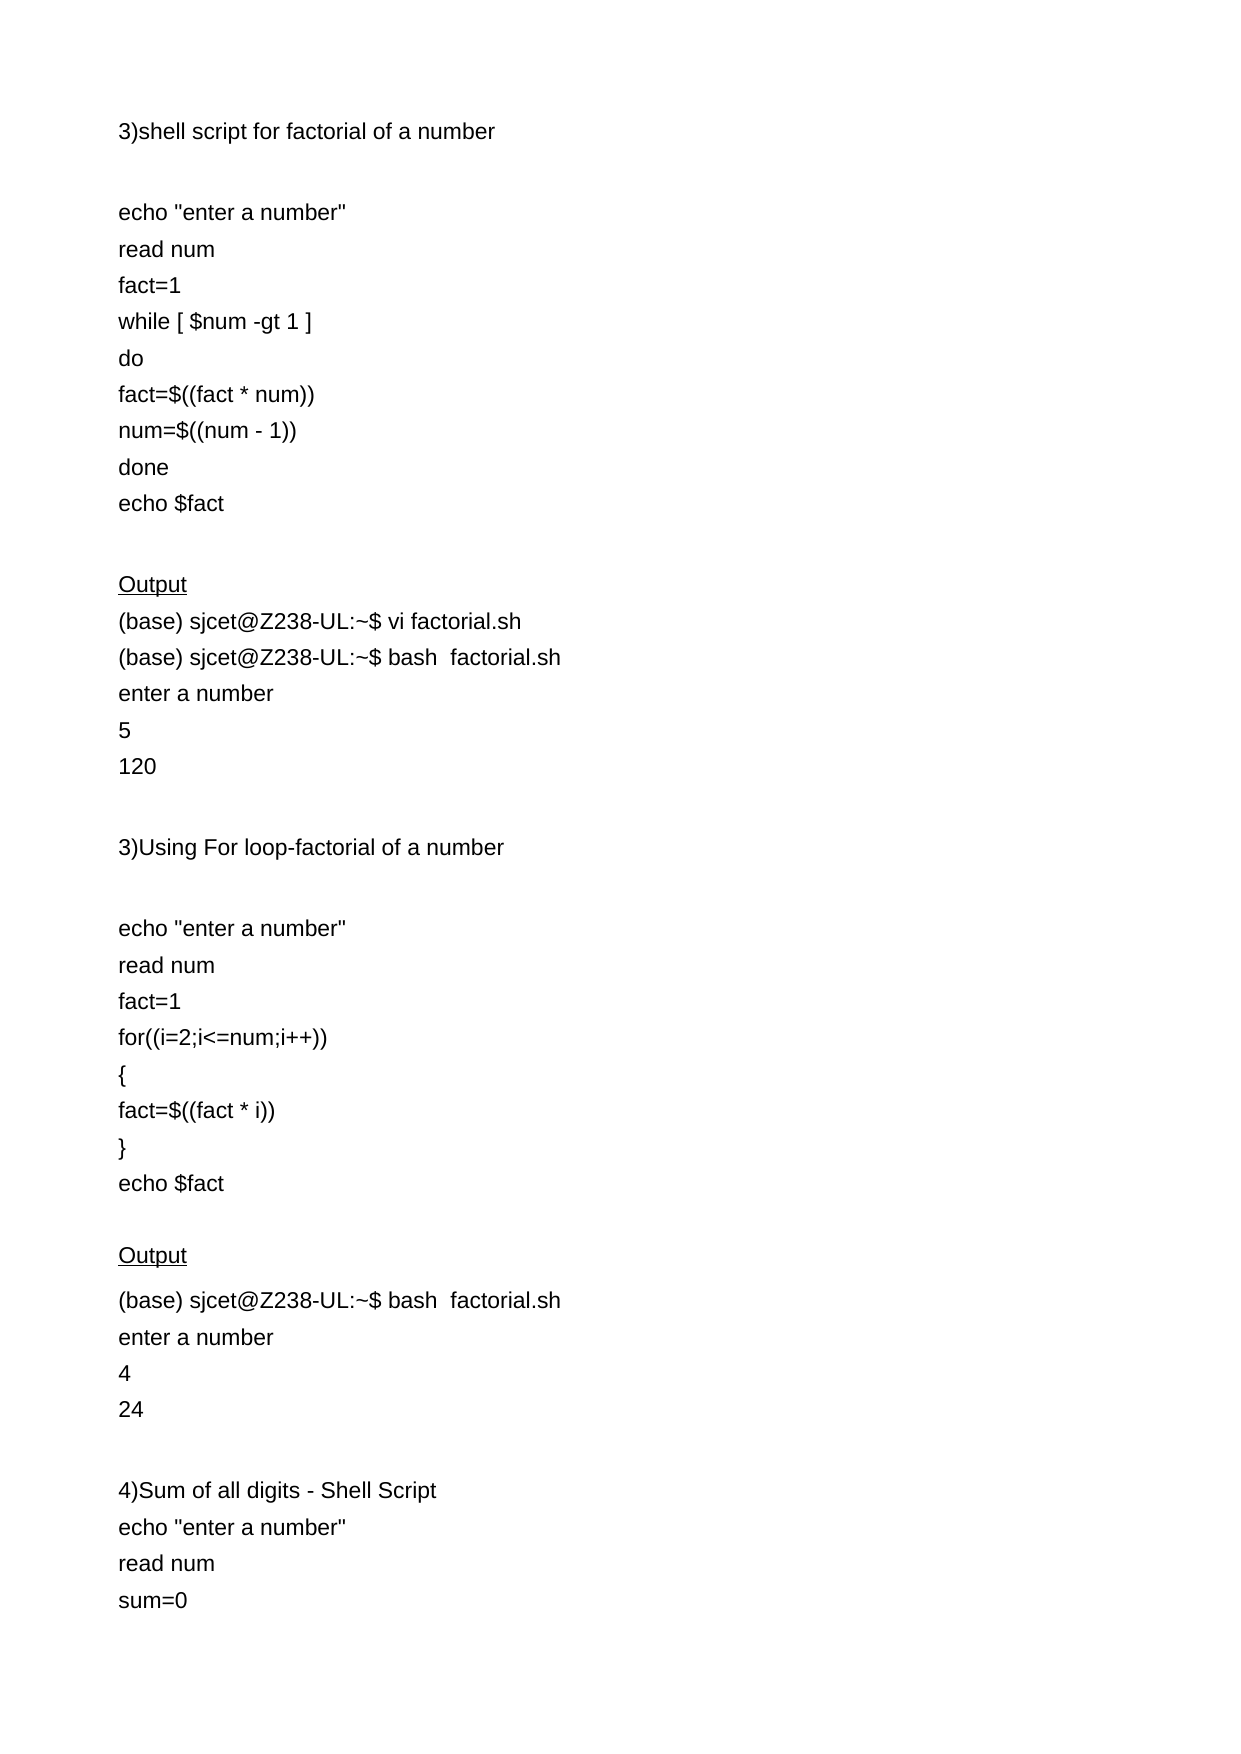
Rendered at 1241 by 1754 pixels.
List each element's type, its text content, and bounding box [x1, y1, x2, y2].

text 5 [118, 717, 1122, 743]
text } [118, 1133, 1122, 1160]
text (base) sjcet@Z238-UL:~$ bash factorial.sh [118, 1287, 1122, 1314]
text 4 [118, 1360, 1122, 1386]
text done [118, 454, 1122, 480]
text sum=0 [118, 1587, 1122, 1613]
text Output [118, 1242, 1122, 1269]
text (base) sjcet@Z238-UL:~$ vi factorial.sh [118, 608, 1122, 634]
text echo $fact [118, 1170, 1122, 1196]
text read num [118, 1550, 1122, 1577]
text enter a number [118, 680, 1122, 707]
text 4)Sum of all digits - Shell Script [118, 1477, 1122, 1504]
text 3)Using For loop-factorial of a number [118, 834, 1122, 861]
text echo $fact [118, 490, 1122, 516]
text fact=1 [118, 272, 1122, 298]
text (base) sjcet@Z238-UL:~$ bash factorial.sh [118, 644, 1122, 670]
text fact=$((fact * i)) [118, 1097, 1122, 1123]
text for((i=2;i<=num;i++)) [118, 1024, 1122, 1051]
text read num [118, 236, 1122, 262]
text echo "enter a number" [118, 915, 1122, 942]
text 120 [118, 753, 1122, 779]
text fact=$((fact * num)) [118, 381, 1122, 407]
text do [118, 345, 1122, 371]
text echo "enter a number" [118, 1514, 1122, 1540]
text echo "enter a number" [118, 199, 1122, 226]
text 24 [118, 1396, 1122, 1423]
text enter a number [118, 1324, 1122, 1350]
text { [118, 1061, 1122, 1087]
text read num [118, 952, 1122, 978]
text Output [118, 571, 1122, 598]
text num=$((num - 1)) [118, 417, 1122, 444]
text 3)shell script for factorial of a number [118, 118, 1122, 144]
text fact=1 [118, 988, 1122, 1014]
text while [ $num -gt 1 ] [118, 308, 1122, 335]
